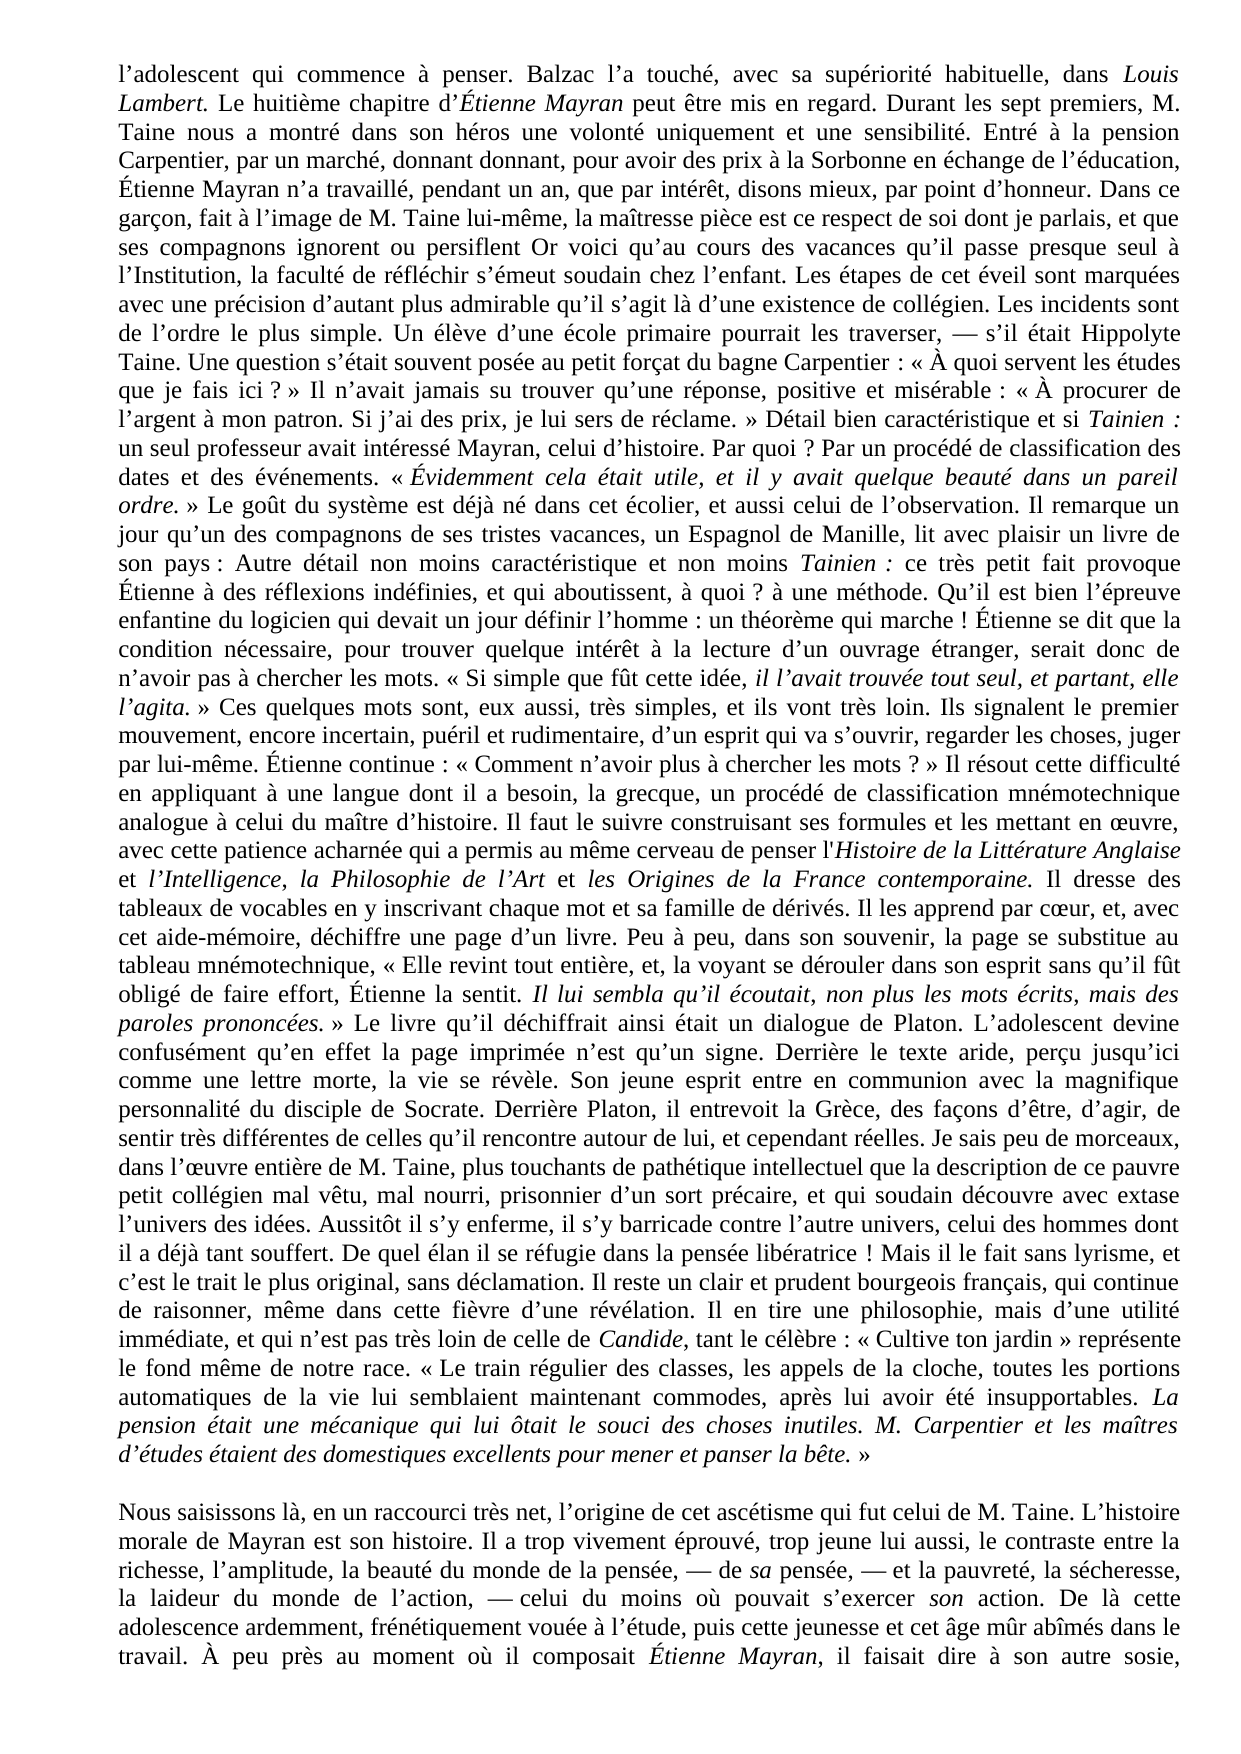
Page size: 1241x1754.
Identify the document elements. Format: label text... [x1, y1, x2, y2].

text Nous saisissons là, en un raccourci très net, l’origine de cet ascétisme qui fut celui de M. Taine. L’histoire morale de Mayran est son histoire. Il a trop vivement éprouvé, trop jeune lui aussi, le contraste entre la richesse, l’amplitude, la beauté du monde de la pensée, — de sa pensée, — et la pauvreté, la sécheresse, la laideur du monde de l’action, — celui du moins où pouvait s’exercer son action. De là cette adolescence ardemment, frénétiquement vouée à l’étude, puis cette jeunesse et cet âge mûr abîmés dans le travail. À peu près au moment où il composait Étienne Mayran, il faisait dire à son autre sosie, [118, 1497, 1181, 1670]
text l’adolescent qui commence à penser. Balzac l’a touché, avec sa supériorité habituelle, dans Louis Lambert. Le huitième chapitre d’Étienne Mayran peut être mis en regard. Durant les sept premiers, M. Taine nous a montré dans son héros une volonté uniquement et une sensibilité. Entré à la pension Carpentier, par un marché, donnant donnant, pour avoir des prix à la Sorbonne en échange de l’éducation, Étienne Mayran n’a travaillé, pendant un an, que par intérêt, disons mieux, par point d’honneur. Dans ce garçon, fait à l’image de M. Taine lui-même, la maîtresse pièce est ce respect de soi dont je parlais, et que ses compagnons ignorent ou persiflent Or voici qu’au cours des vacances qu’il passe presque seul à l’Institution, la faculté de réfléchir s’émeut soudain chez l’enfant. Les étapes de cet éveil sont marquées avec une précision d’autant plus admirable qu’il s’agit là d’une existence de collégien. Les incidents sont de l’ordre le plus simple. Un élève d’une école primaire pourrait les traverser, — s’il était Hippolyte Taine. Une question s’était souvent posée au petit forçat du bagne Carpentier : « À quoi servent les études que je fais ici ? » Il n’avait jamais su trouver qu’une réponse, positive et misérable : « À procurer de l’argent à mon patron. Si j’ai des prix, je lui sers de réclame. » Détail bien caractéristique et si Tainien : un seul professeur avait intéressé Mayran, celui d’histoire. Par quoi ? Par un procédé de classification des dates et des événements. « Évidemment cela était utile, et il y avait quelque beauté dans un pareil ordre. » Le goût du système est déjà né dans cet écolier, et aussi celui de l’observation. Il remarque un jour qu’un des compagnons de ses tristes vacances, un Espagnol de Manille, lit avec plaisir un livre de son pays : Autre détail non moins caractéristique et non moins Tainien : ce très petit fait provoque Étienne à des réflexions indéfinies, et qui aboutissent, à quoi ? à une méthode. Qu’il est bien l’épreuve enfantine du logicien qui devait un jour définir l’homme : un théorème qui marche ! Étienne se dit que la condition nécessaire, pour trouver quelque intérêt à la lecture d’un ouvrage étranger, serait donc de n’avoir pas à chercher les mots. « Si simple que fût cette idée, il l’avait trouvée tout seul, et partant, elle l’agita. » Ces quelques mots sont, eux aussi, très simples, et ils vont très loin. Ils signalent le premier mouvement, encore incertain, puéril et rudimentaire, d’un esprit qui va s’ouvrir, regarder les choses, juger par lui-même. Étienne continue : « Comment n’avoir plus à chercher les mots ? » Il résout cette difficulté en appliquant à une langue dont il a besoin, la grecque, un procédé de classification mnémotechnique analogue à celui du maître d’histoire. Il faut le suivre construisant ses formules et les mettant en œuvre, avec cette patience acharnée qui a permis au même cerveau de penser l'Histoire de la Littérature Anglaise et l’Intelligence, la Philosophie de l’Art et les Origines de la France contemporaine. Il dresse des tableaux de vocables en y inscrivant chaque mot et sa famille de dérivés. Il les apprend par cœur, et, avec cet aide-mémoire, déchiffre une page d’un livre. Peu à peu, dans son souvenir, la page se substitue au tableau mnémotechnique, « Elle revint tout entière, et, la voyant se dérouler dans son esprit sans qu’il fût obligé de faire effort, Étienne la sentit. Il lui sembla qu’il écoutait, non plus les mots écrits, mais des paroles prononcées. » Le livre qu’il déchiffrait ainsi était un dialogue de Platon. L’adolescent devine confusément qu’en effet la page imprimée n’est qu’un signe. Derrière le texte aride, perçu jusqu’ici comme une lettre morte, la vie se révèle. Son jeune esprit entre en communion avec la magnifique personnalité du disciple de Socrate. Derrière Platon, il entrevoit la Grèce, des façons d’être, d’agir, de sentir très différentes de celles qu’il rencontre autour de lui, et cependant réelles. Je sais peu de morceaux, dans l’œuvre entière de M. Taine, plus touchants de pathétique intellectuel que la description de ce pauvre petit collégien mal vêtu, mal nourri, prisonnier d’un sort précaire, et qui soudain découvre avec extase l’univers des idées. Aussitôt il s’y enferme, il s’y barricade contre l’autre univers, celui des hommes dont il a déjà tant souffert. De quel élan il se réfugie dans la pensée libératrice ! Mais il le fait sans lyrisme, et c’est le trait le plus original, sans déclamation. Il reste un clair et prudent bourgeois français, qui continue de raisonner, même dans cette fièvre d’une révélation. Il en tire une philosophie, mais d’une utilité immédiate, et qui n’est pas très loin de celle de Candide, tant le célèbre : « Cultive ton jardin » représente le fond même de notre race. « Le train régulier des classes, les appels de la cloche, toutes les portions automatiques de la vie lui semblaient maintenant commodes, après lui avoir été insupportables. La pension était une mécanique qui lui ôtait le souci des choses inutiles. M. Carpentier et les maîtres d’études étaient des domestiques excellents pour mener et panser la bête. » [118, 59, 1181, 1468]
